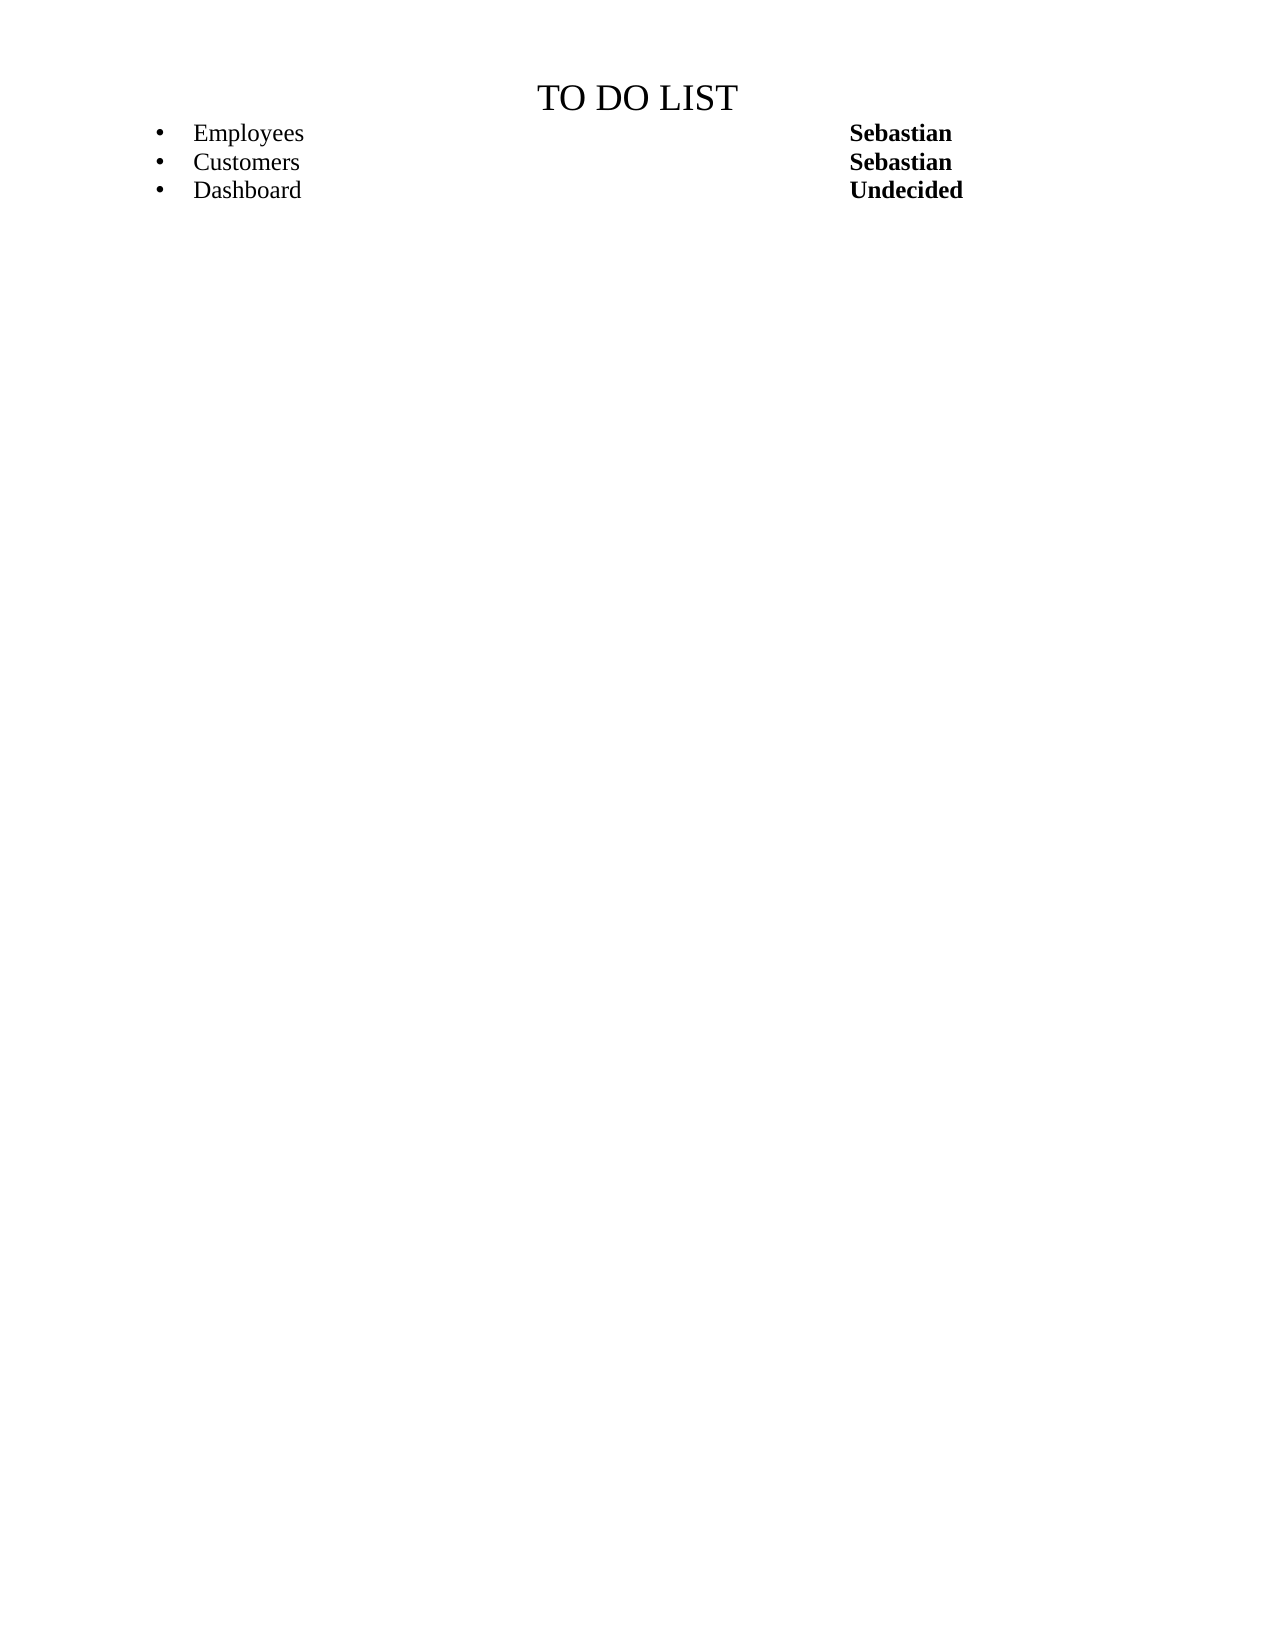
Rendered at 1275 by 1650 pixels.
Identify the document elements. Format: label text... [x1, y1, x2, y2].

list Dashboard Undecided [156, 176, 1157, 204]
list Customers Sebastian [156, 147, 1157, 176]
list Employees Sebastian [156, 118, 1157, 147]
